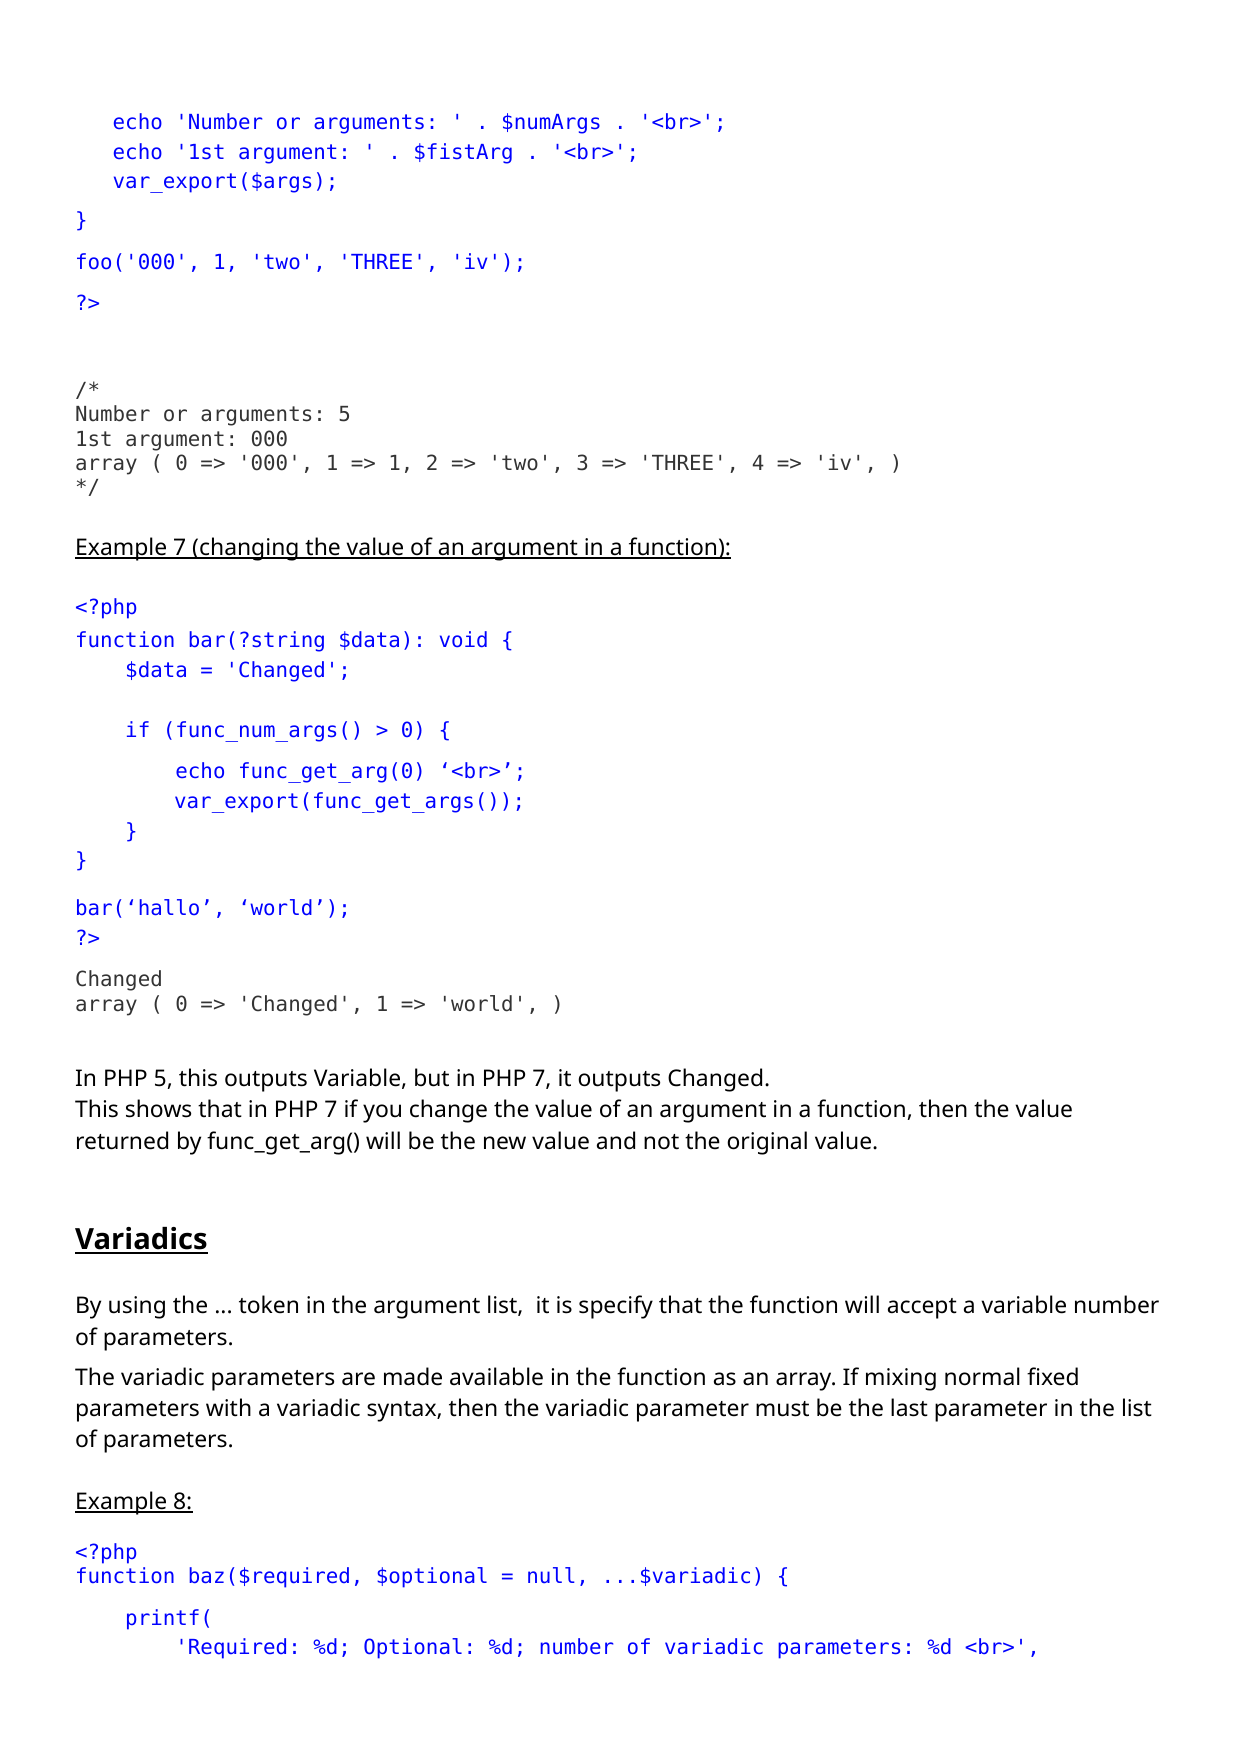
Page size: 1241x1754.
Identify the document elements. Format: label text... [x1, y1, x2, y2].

text } [75, 843, 1166, 873]
text $data = 'Changed'; [75, 653, 1166, 682]
text <?php [75, 595, 1166, 619]
text } [75, 813, 1166, 843]
text 'Required: %d; Optional: %d; number of variadic parameters: %d <br>', [75, 1630, 1166, 1660]
text Variadics [75, 1218, 1166, 1258]
text Changed [75, 962, 1166, 992]
text By using the ... token in the argument list, it is specify that the function will accept a variable number of parameters. [75, 1289, 1166, 1352]
text if (func_num_args() > 0) { [75, 712, 1166, 742]
text bar(‘hallo’, ‘world’); [75, 891, 1166, 920]
text array ( 0 => 'Changed', 1 => 'world', ) [75, 992, 1166, 1016]
text Number or arguments: 5 1st argument: 000 array ( 0 => '000', 1 => 1, 2 => 'two', 3 => 'THREE', 4 => 'iv', ) [75, 402, 1166, 475]
text Example 8: [75, 1484, 1166, 1516]
text } [75, 203, 1166, 232]
text echo func_get_arg(0) ‘<br>’; [75, 754, 1166, 783]
text ?> [75, 286, 1166, 316]
text function bar(?string $data): void { [75, 628, 1166, 653]
text printf( [75, 1600, 1166, 1630]
text The variadic parameters are made available in the function as an array. If mixing normal fixed parameters with a variadic syntax, then the variadic parameter must be the last parameter in the list of parameters. [75, 1361, 1166, 1454]
text <?php [75, 1540, 1166, 1564]
text */ [75, 475, 1166, 499]
text foo('000', 1, 'two', 'THREE', 'iv'); [75, 244, 1166, 274]
text In PHP 5, this outputs Variable, but in PHP 7, it outputs Changed. [75, 1062, 1166, 1093]
text echo '1st argument: ' . $fistArg . '<br>'; [75, 134, 1166, 164]
text function baz($required, $optional = null, ...$variadic) { [75, 1564, 1166, 1588]
text echo 'Number or arguments: ' . $numArgs . '<br>'; [75, 105, 1166, 134]
text /* [75, 378, 1166, 402]
text This shows that in PHP 7 if you change the value of an argument in a function, then the value returned by func_get_arg() will be the new value and not the original value. [75, 1093, 1166, 1156]
text var_export(func_get_args()); [75, 783, 1166, 813]
text ?> [75, 920, 1166, 950]
text Example 7 (changing the value of an argument in a function): [75, 531, 1166, 562]
text var_export($args); [75, 164, 1166, 194]
